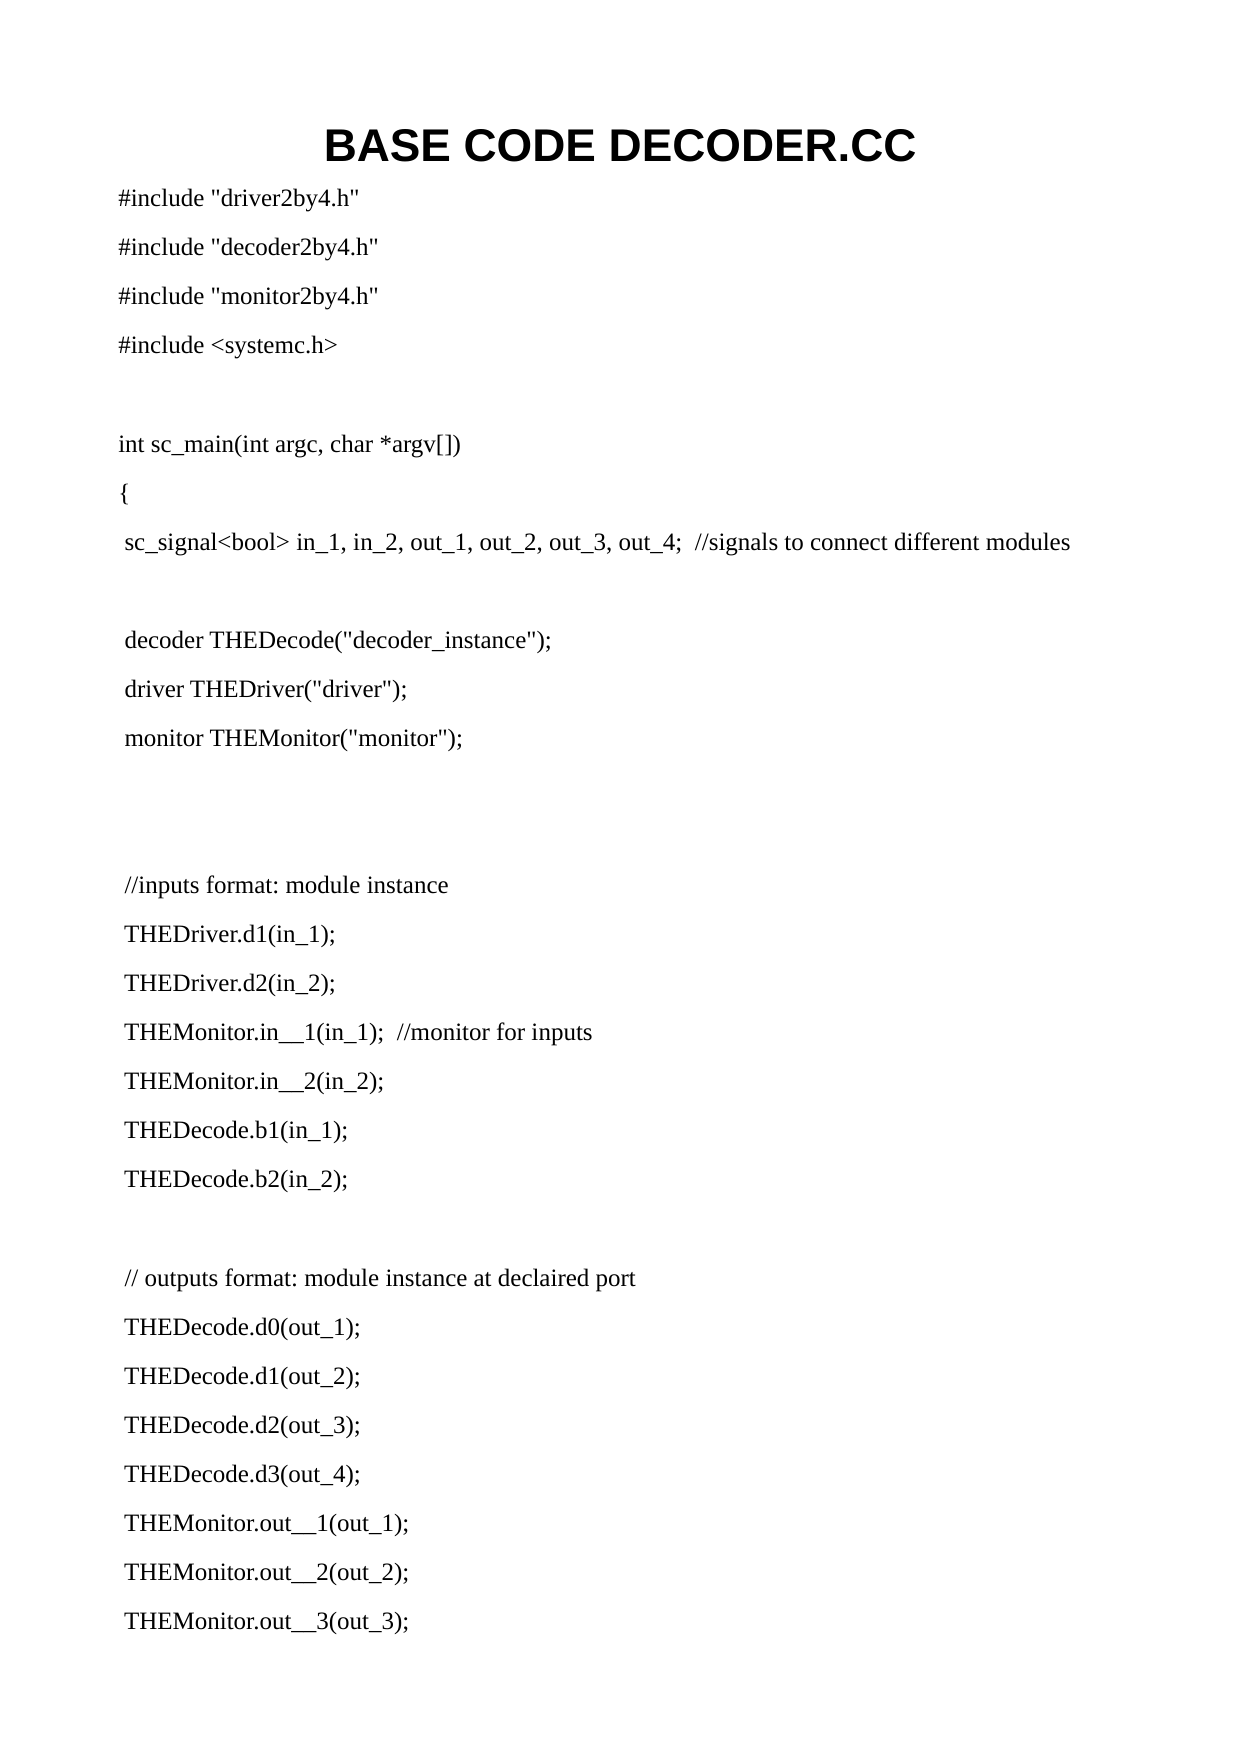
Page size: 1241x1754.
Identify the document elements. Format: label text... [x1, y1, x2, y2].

text driver THEDriver("driver"); [118, 674, 1122, 703]
text #include <systemc.h> [118, 331, 1122, 359]
text THEMonitor.out__2(out_2); [118, 1557, 1122, 1586]
text #include "decoder2by4.h" [118, 232, 1122, 261]
text THEMonitor.in__2(in_2); [118, 1066, 1122, 1095]
text THEDecode.d2(out_3); [118, 1410, 1122, 1439]
text // outputs format: module instance at declaired port [118, 1263, 1122, 1291]
text monitor THEMonitor("monitor"); [118, 723, 1122, 752]
text #include "monitor2by4.h" [118, 281, 1122, 310]
text THEDecode.d1(out_2); [118, 1361, 1122, 1389]
text //inputs format: module instance [118, 870, 1122, 899]
text THEDecode.b2(in_2); [118, 1164, 1122, 1193]
text { [118, 478, 1122, 506]
text THEDriver.d1(in_1); [118, 919, 1122, 948]
text THEDecode.d0(out_1); [118, 1312, 1122, 1341]
text THEDecode.b1(in_1); [118, 1116, 1122, 1144]
text THEDriver.d2(in_2); [118, 968, 1122, 997]
title BASE CODE DECODER.CC [118, 118, 1122, 171]
text #include "driver2by4.h" [118, 183, 1122, 212]
text decoder THEDecode("decoder_instance"); [118, 625, 1122, 654]
text int sc_main(int argc, char *argv[]) [118, 429, 1122, 457]
text THEDecode.d3(out_4); [118, 1459, 1122, 1488]
text THEMonitor.out__3(out_3); [118, 1606, 1122, 1635]
text THEMonitor.in__1(in_1); //monitor for inputs [118, 1017, 1122, 1046]
text THEMonitor.out__1(out_1); [118, 1508, 1122, 1537]
text sc_signal<bool> in_1, in_2, out_1, out_2, out_3, out_4; //signals to connect different modules [118, 527, 1122, 556]
